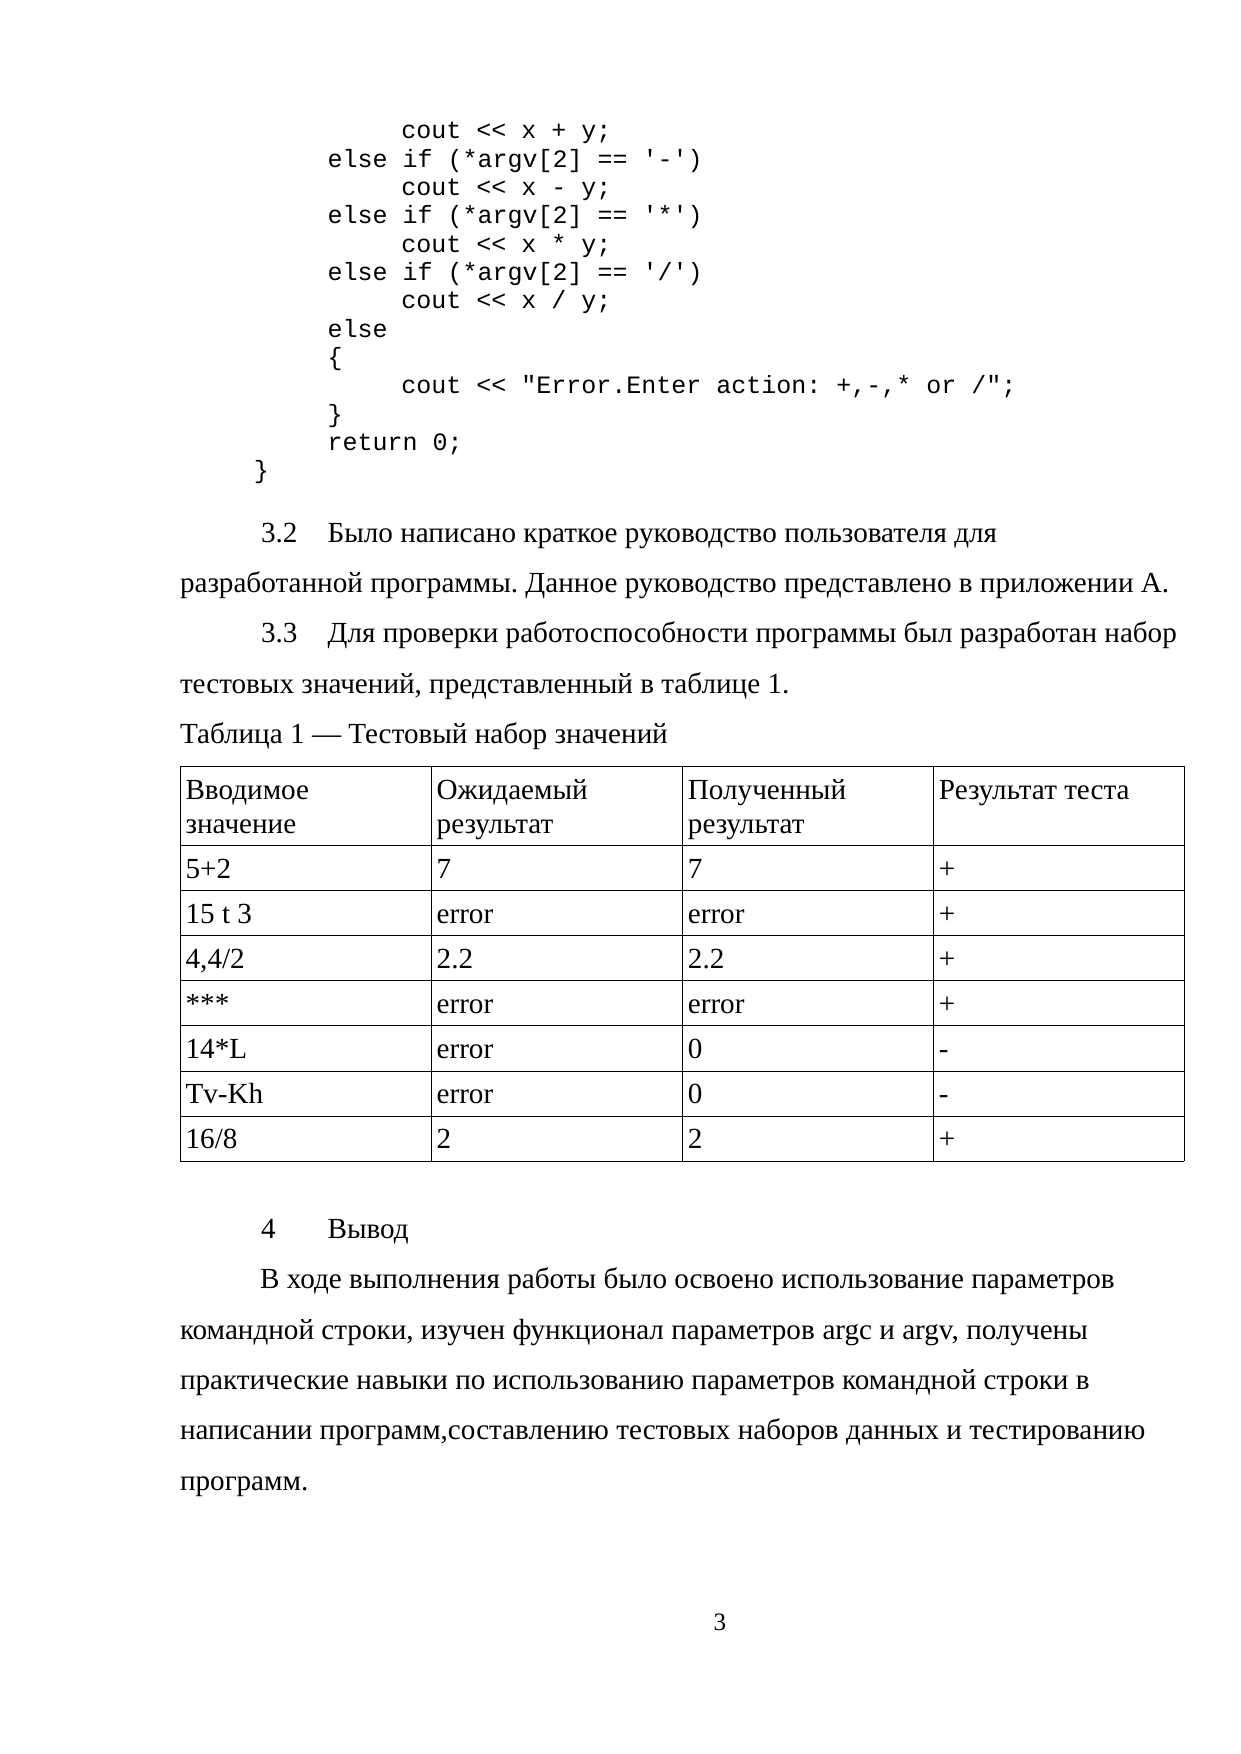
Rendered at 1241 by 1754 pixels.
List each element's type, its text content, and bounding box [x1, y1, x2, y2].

table_cell error [432, 981, 682, 1025]
text else if (*argv[2] == '/') [180, 260, 1184, 288]
text cout << x * y; [180, 231, 1184, 260]
table_cell 0 [683, 1072, 933, 1116]
table_cell error [683, 891, 933, 935]
table_cell 0 [683, 1026, 933, 1071]
table_cell Tv-Kh [181, 1072, 431, 1116]
table_cell error [432, 1072, 682, 1116]
table_header Ожидаемый результат [432, 767, 682, 845]
text } [180, 458, 1184, 486]
text cout << x - y; [180, 175, 1184, 203]
table_header Результат теста [934, 767, 1184, 845]
table_cell 2,2 [683, 936, 933, 980]
text { [180, 345, 1184, 373]
table_cell *** [181, 981, 431, 1025]
table_cell 7 [683, 846, 933, 890]
list Таблица 1 — Тестовый набор значений [180, 716, 1184, 749]
table_cell + [934, 936, 1184, 980]
text else if (*argv[2] == '-') [180, 146, 1184, 175]
table_cell + [934, 846, 1184, 890]
table_cell error [432, 891, 682, 935]
list Вывод [180, 1211, 1184, 1245]
table_cell + [934, 891, 1184, 935]
table_cell 15 t 3 [181, 891, 431, 935]
list Было написано краткое руководство пользователя для разработанной программы. Данное руководство представлено в приложении А. [180, 515, 1184, 599]
text return 0; [180, 430, 1184, 458]
text } [180, 401, 1184, 430]
table_cell + [934, 981, 1184, 1025]
table_cell 2,2 [432, 936, 682, 980]
table_cell 4,4/2 [181, 936, 431, 980]
table_cell error [432, 1026, 682, 1071]
list В ходе выполнения работы было освоено использование параметров командной строки, изучен функционал параметров argc и argv, получены практические навыки по использованию параметров командной строки в написании программ,составлению тестовых наборов данных и тестированию программ. [180, 1261, 1184, 1496]
table_cell 16/8 [181, 1117, 431, 1161]
table_cell 7 [432, 846, 682, 890]
table_cell - [934, 1026, 1184, 1071]
table_cell error [683, 981, 933, 1025]
table_cell 5+2 [181, 846, 431, 890]
text else [180, 316, 1184, 345]
table_cell - [934, 1072, 1184, 1116]
table_header Полученный результат [683, 767, 933, 845]
text cout << x + y; [180, 118, 1184, 146]
table_header Вводимое значение [181, 767, 431, 845]
text cout << x / y; [180, 288, 1184, 316]
table_cell 14*L [181, 1026, 431, 1071]
list Для проверки работоспособности программы был разработан набор тестовых значений, представленный в таблице 1. [180, 615, 1184, 699]
table_cell 2 [432, 1117, 682, 1161]
text else if (*argv[2] == '*') [180, 203, 1184, 231]
table_cell 2 [683, 1117, 933, 1161]
text cout << "Error.Enter action: +,-,* or /"; [180, 373, 1184, 401]
table_cell + [934, 1117, 1184, 1161]
